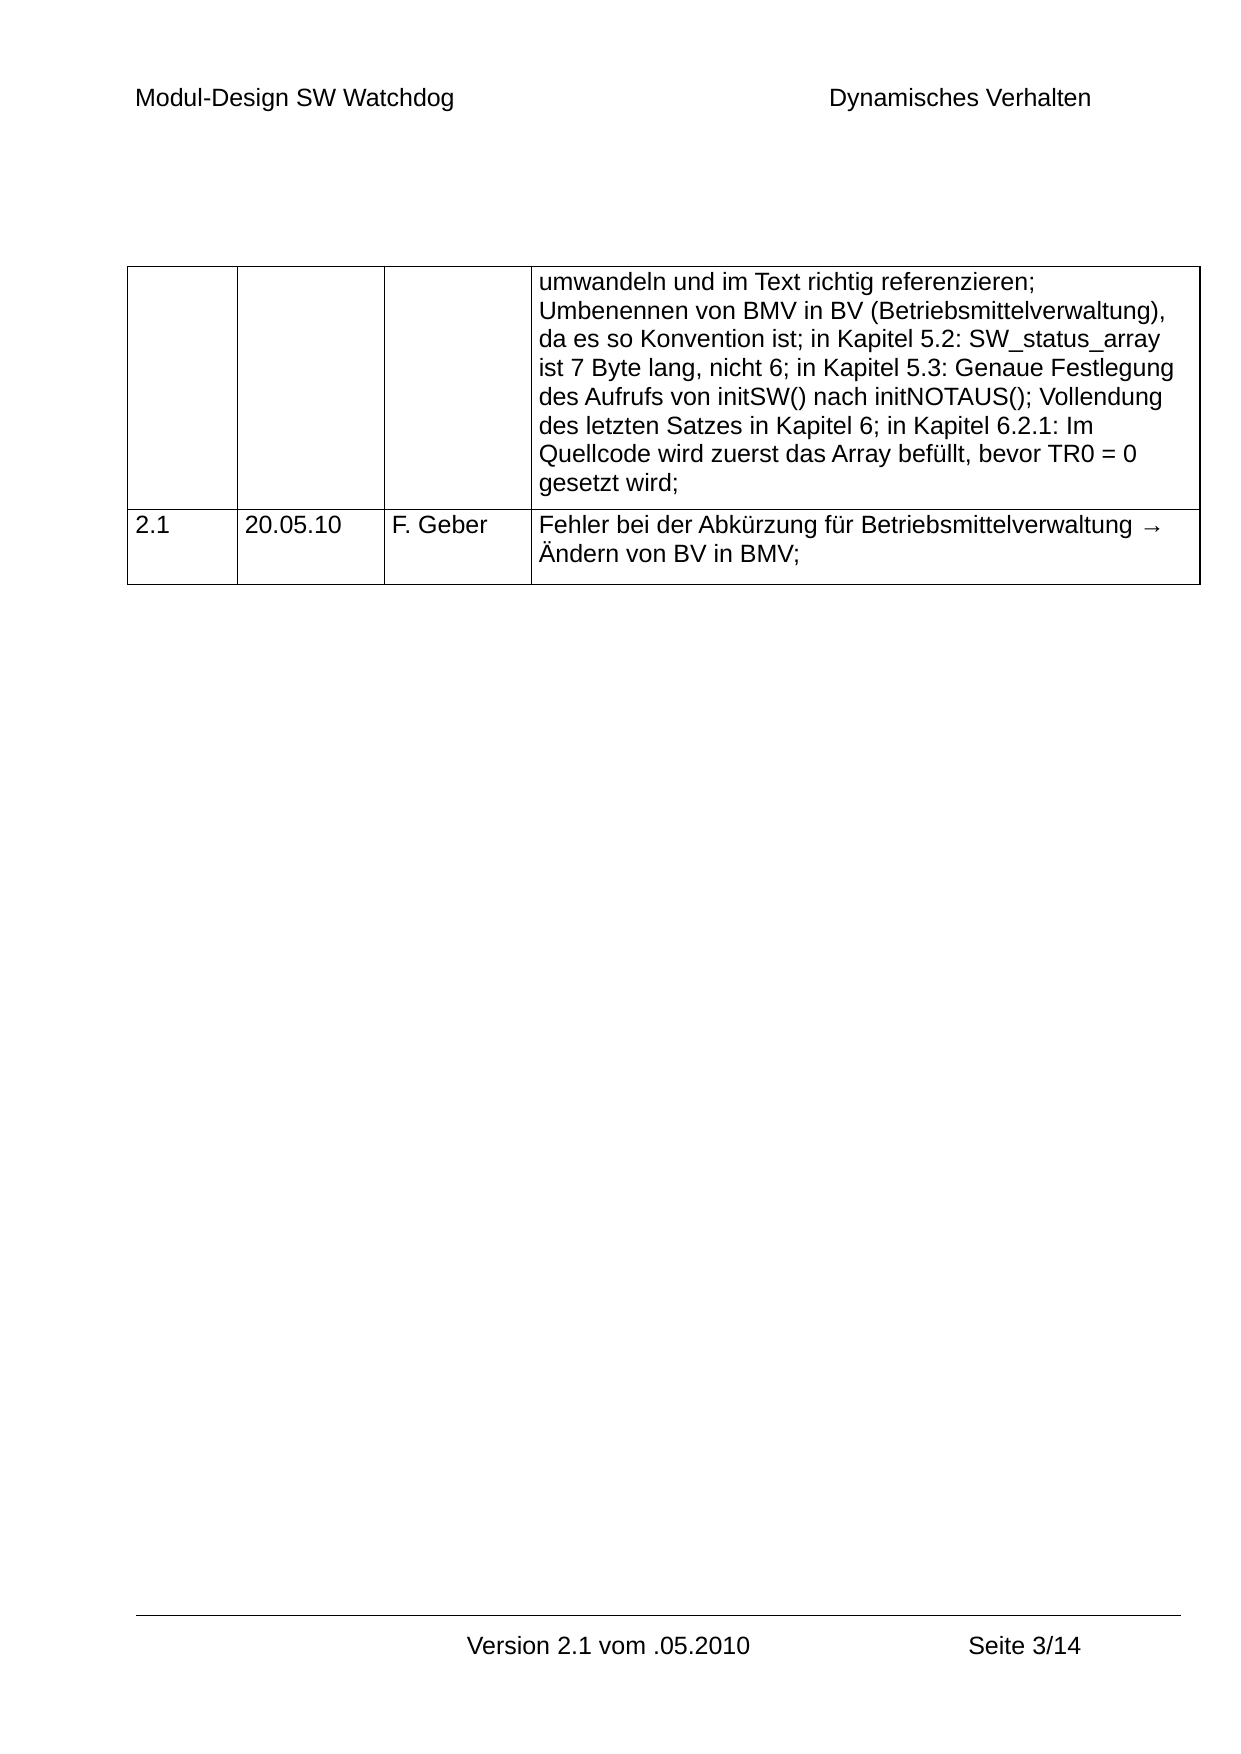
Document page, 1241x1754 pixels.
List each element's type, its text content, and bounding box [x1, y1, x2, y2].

table_cell umwandeln und im Text richtig referenzieren; Umbenennen von BMV in BV (Betriebsmittelverwaltung), da es so Konvention ist; in Kapitel 5.2: SW_status_array ist 7 Byte lang, nicht 6; in Kapitel 5.3: Genaue Festlegung des Aufrufs von initSW() nach initNOTAUS(); Vollendung des letzten Satzes in Kapitel 6; in Kapitel 6.2.1: Im Quellcode wird zuerst das Array befüllt, bevor TR0 = 0 gesetzt wird; [532, 267, 1199, 509]
table_cell 2.1 [128, 510, 237, 584]
table_cell F. Geber [385, 510, 531, 584]
table_cell [238, 289, 384, 509]
table_cell [385, 289, 531, 509]
table_cell 20.05.10 [238, 510, 384, 584]
table_cell [128, 267, 237, 509]
table_cell Fehler bei der Abkürzung für Betriebsmittelverwaltung → Ändern von BV in BMV; [532, 510, 1199, 584]
